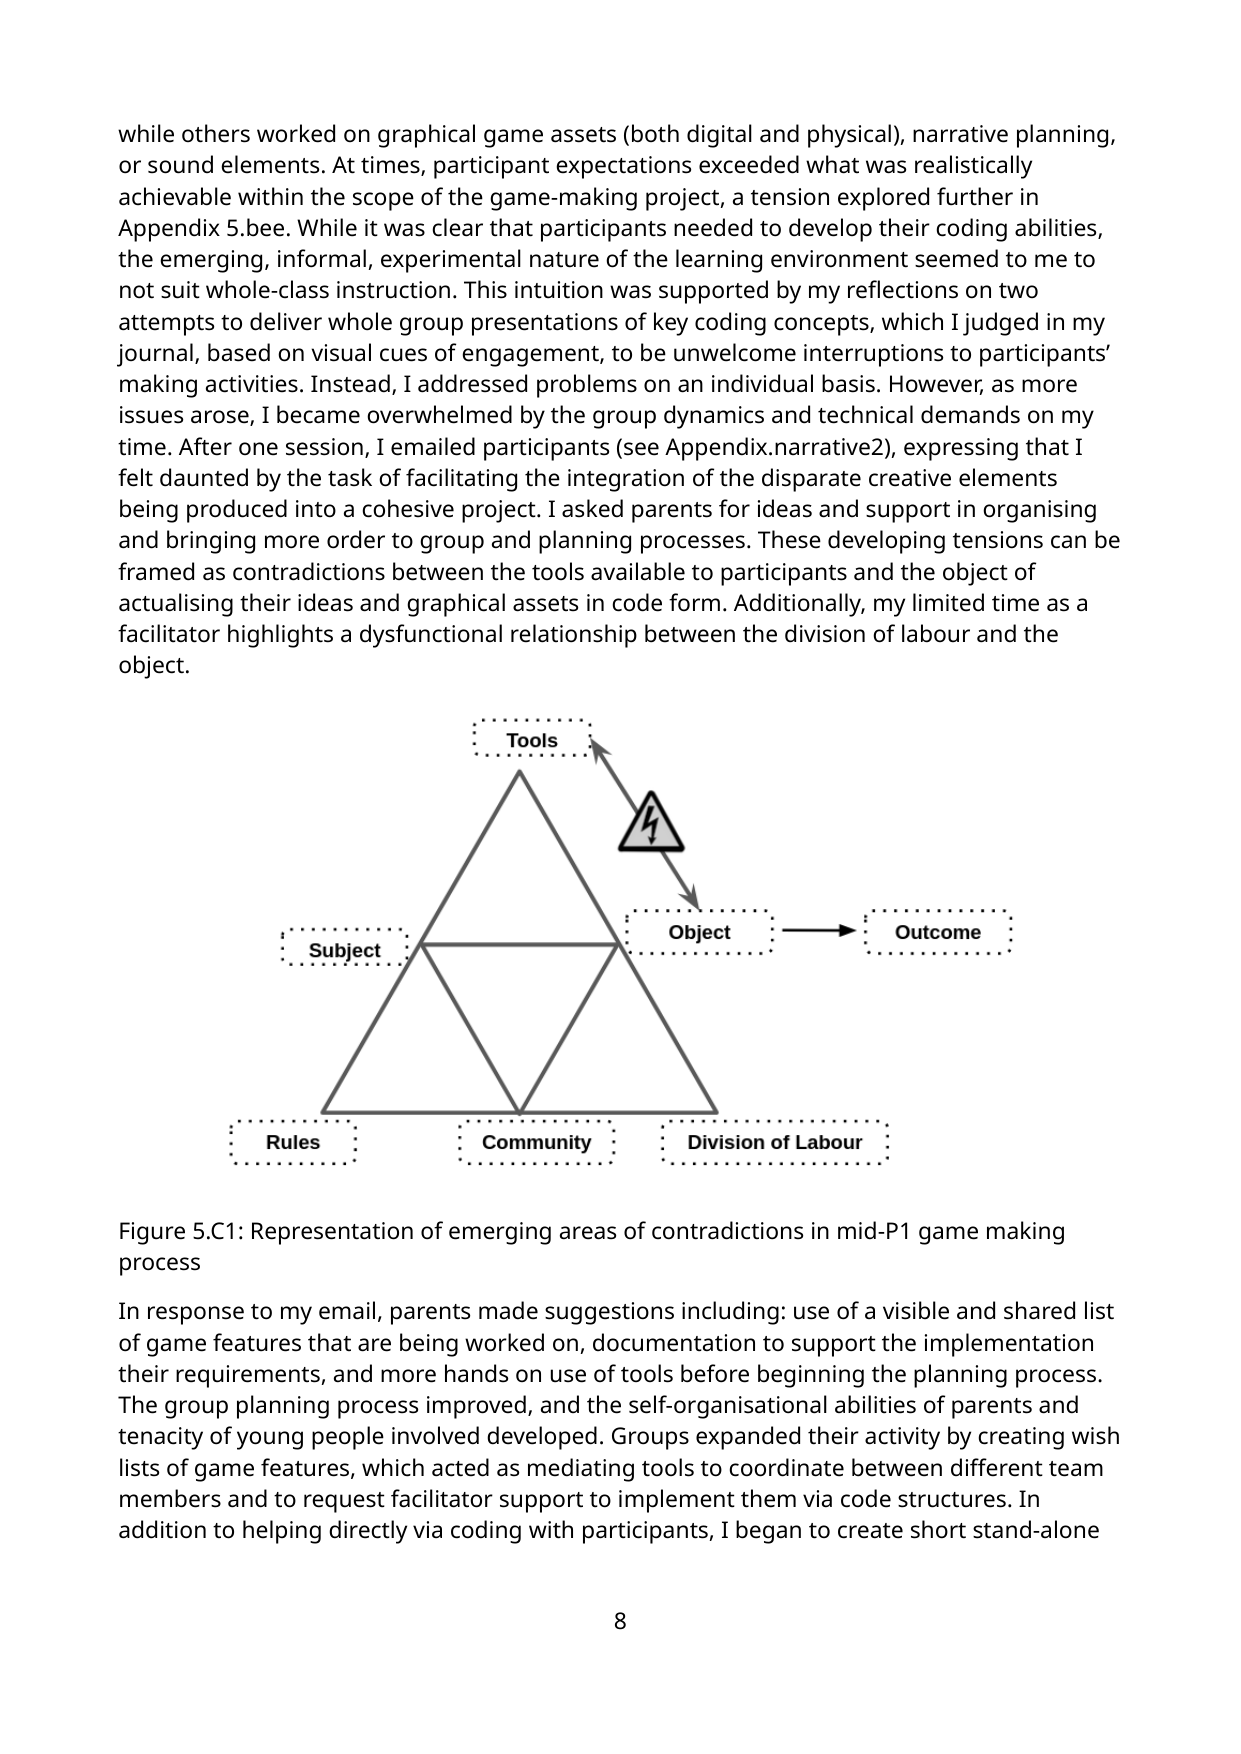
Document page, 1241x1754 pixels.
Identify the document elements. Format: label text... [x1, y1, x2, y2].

text In response to my email, parents made suggestions including: use of a visible and shared list of game features that are being worked on, documentation to support the implementation their requirements, and more hands on use of tools before beginning the planning process. The group planning process improved, and the self-organisational abilities of parents and tenacity of young people involved developed. Groups expanded their activity by creating wish lists of game features, which acted as mediating tools to coordinate between different team members and to request facilitator support to implement them via code structures. In addition to helping directly via coding with participants, I began to create short stand-alone [118, 1295, 1122, 1545]
text while others worked on graphical game assets (both digital and physical), narrative planning, or sound elements. At times, participant expectations exceeded what was realistically achievable within the scope of the game-making project, a tension explored further in Appendix 5.bee. While it was clear that participants needed to develop their coding abilities, the emerging, informal, experimental nature of the learning environment seemed to me to not suit whole-class instruction. This intuition was supported by my reflections on two attempts to deliver whole group presentations of key coding concepts, which I judged in my journal, based on visual cues of engagement, to be unwelcome interruptions to participants’ making activities. Instead, I addressed problems on an individual basis. However, as more issues arose, I became overwhelmed by the group dynamics and technical demands on my time. After one session, I emailed participants (see Appendix.narrative2), expressing that I felt daunted by the task of facilitating the integration of the disparate creative elements being produced into a cohesive project. I asked parents for ideas and support in organising and bringing more order to group and planning processes. These developing tensions can be framed as contradictions between the tools available to participants and the object of actualising their ideas and graphical assets in code form. Additionally, my limited time as a facilitator highlights a dysfunctional relationship between the division of labour and the object. [118, 118, 1122, 681]
picture [118, 698, 1072, 1208]
text Figure 5.C1: Representation of emerging areas of contradictions in mid-P1 game making process [118, 698, 1122, 1277]
